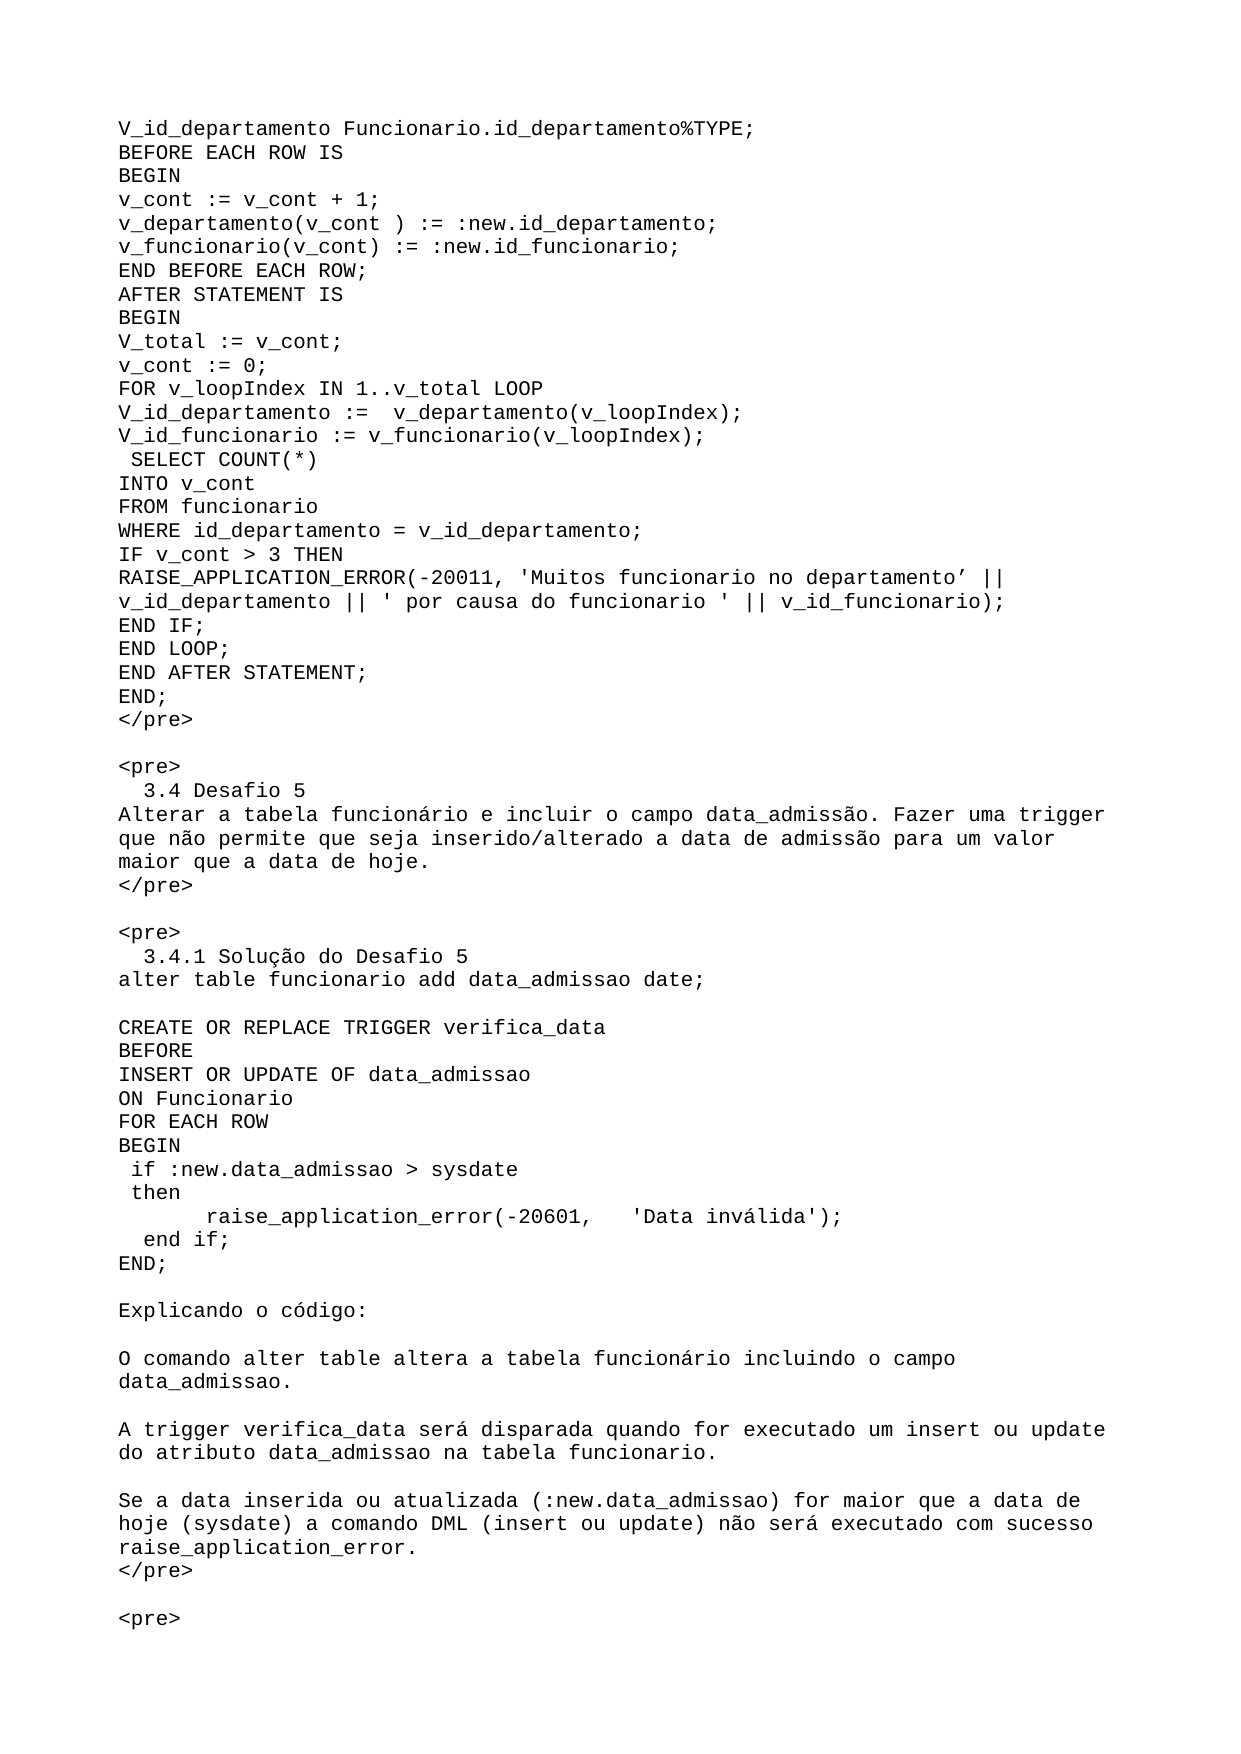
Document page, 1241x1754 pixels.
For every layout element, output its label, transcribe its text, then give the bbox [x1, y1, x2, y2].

text V_total := v_cont; [118, 331, 1122, 354]
text A trigger verifica_data será disparada quando for executado um insert ou update do atributo data_admissao na tabela funcionario. [118, 1419, 1122, 1466]
text ON Funcionario [118, 1088, 1122, 1111]
text Alterar a tabela funcionário e incluir o campo data_admissão. Fazer uma trigger que não permite que seja inserido/alterado a data de admissão para um valor maior que a data de hoje. [118, 804, 1122, 875]
text raise_application_error(-20601, 'Data inválida'); [118, 1206, 1122, 1229]
text FOR v_loopIndex IN 1..v_total LOOP [118, 378, 1122, 402]
text FROM funcionario [118, 496, 1122, 520]
text WHERE id_departamento = v_id_departamento; [118, 520, 1122, 544]
text v_funcionario(v_cont) := :new.id_funcionario; [118, 236, 1122, 260]
text Se a data inserida ou atualizada (:new.data_admissao) for maior que a data de hoje (sysdate) a comando DML (insert ou update) não será executado com sucesso raise_application_error. [118, 1489, 1122, 1561]
text BEGIN [118, 165, 1122, 189]
text END AFTER STATEMENT; [118, 662, 1122, 686]
text END; [118, 686, 1122, 709]
text </pre> [118, 1561, 1122, 1584]
text </pre> [118, 709, 1122, 733]
text CREATE OR REPLACE TRIGGER verifica_data [118, 1017, 1122, 1040]
text END BEFORE EACH ROW; [118, 260, 1122, 284]
text 3.4.1 Solução do Desafio 5 [118, 946, 1122, 969]
text v_cont := v_cont + 1; [118, 189, 1122, 213]
text <pre> [118, 922, 1122, 946]
text <pre> [118, 757, 1122, 780]
text END IF; [118, 615, 1122, 638]
text end if; [118, 1229, 1122, 1253]
text IF v_cont > 3 THEN [118, 544, 1122, 567]
text BEFORE EACH ROW IS [118, 142, 1122, 165]
text v_cont := 0; [118, 354, 1122, 378]
text BEGIN [118, 307, 1122, 331]
text </pre> [118, 875, 1122, 898]
text if :new.data_admissao > sysdate [118, 1158, 1122, 1182]
text Explicando o código: [118, 1300, 1122, 1324]
text INSERT OR UPDATE OF data_admissao [118, 1064, 1122, 1088]
text V_id_departamento Funcionario.id_departamento%TYPE; [118, 118, 1122, 142]
text AFTER STATEMENT IS [118, 284, 1122, 307]
text FOR EACH ROW [118, 1111, 1122, 1135]
text V_id_departamento := v_departamento(v_loopIndex); [118, 402, 1122, 426]
text V_id_funcionario := v_funcionario(v_loopIndex); [118, 426, 1122, 449]
text BEGIN [118, 1135, 1122, 1158]
text then [118, 1182, 1122, 1206]
text END LOOP; [118, 638, 1122, 662]
text BEFORE [118, 1040, 1122, 1064]
text alter table funcionario add data_admissao date; [118, 969, 1122, 993]
text SELECT COUNT(*) [118, 449, 1122, 473]
text 3.4 Desafio 5 [118, 780, 1122, 804]
text END; [118, 1253, 1122, 1277]
text INTO v_cont [118, 473, 1122, 496]
text O comando alter table altera a tabela funcionário incluindo o campo data_admissao. [118, 1348, 1122, 1395]
text <pre> [118, 1608, 1122, 1631]
text RAISE_APPLICATION_ERROR(-20011, 'Muitos funcionario no departamento’ || v_id_departamento || ' por causa do funcionario ' || v_id_funcionario); [118, 567, 1122, 615]
text v_departamento(v_cont ) := :new.id_departamento; [118, 213, 1122, 236]
